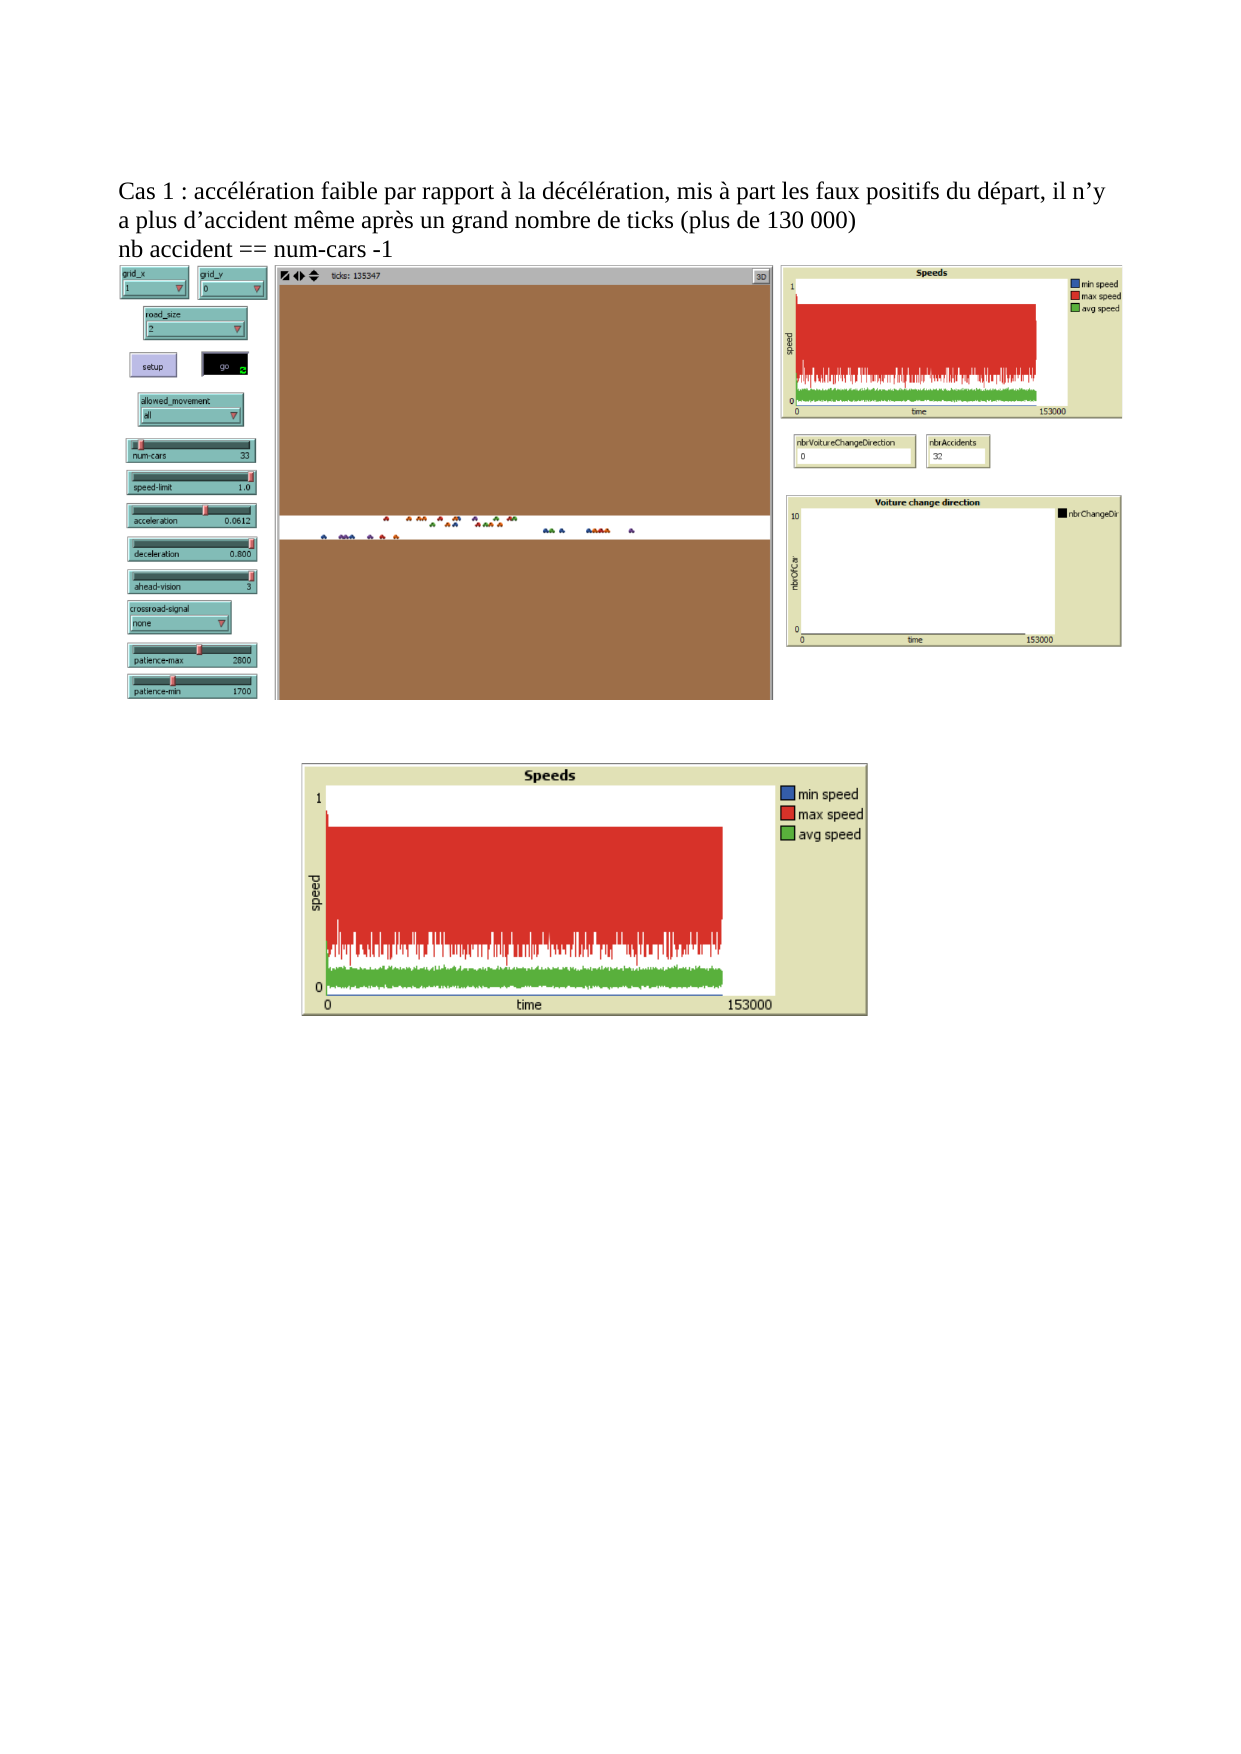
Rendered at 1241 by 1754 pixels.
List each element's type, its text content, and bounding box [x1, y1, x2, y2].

text Cas 1 : accélération faible par rapport à la décélération, mis à part les faux positifs du départ, il n’y a plus d’accident même après un grand nombre de ticks (plus de 130 000) [118, 176, 1122, 234]
picture [118, 264, 1123, 700]
text nb accident == num-cars -1 [118, 234, 1122, 263]
picture [301, 763, 868, 1016]
